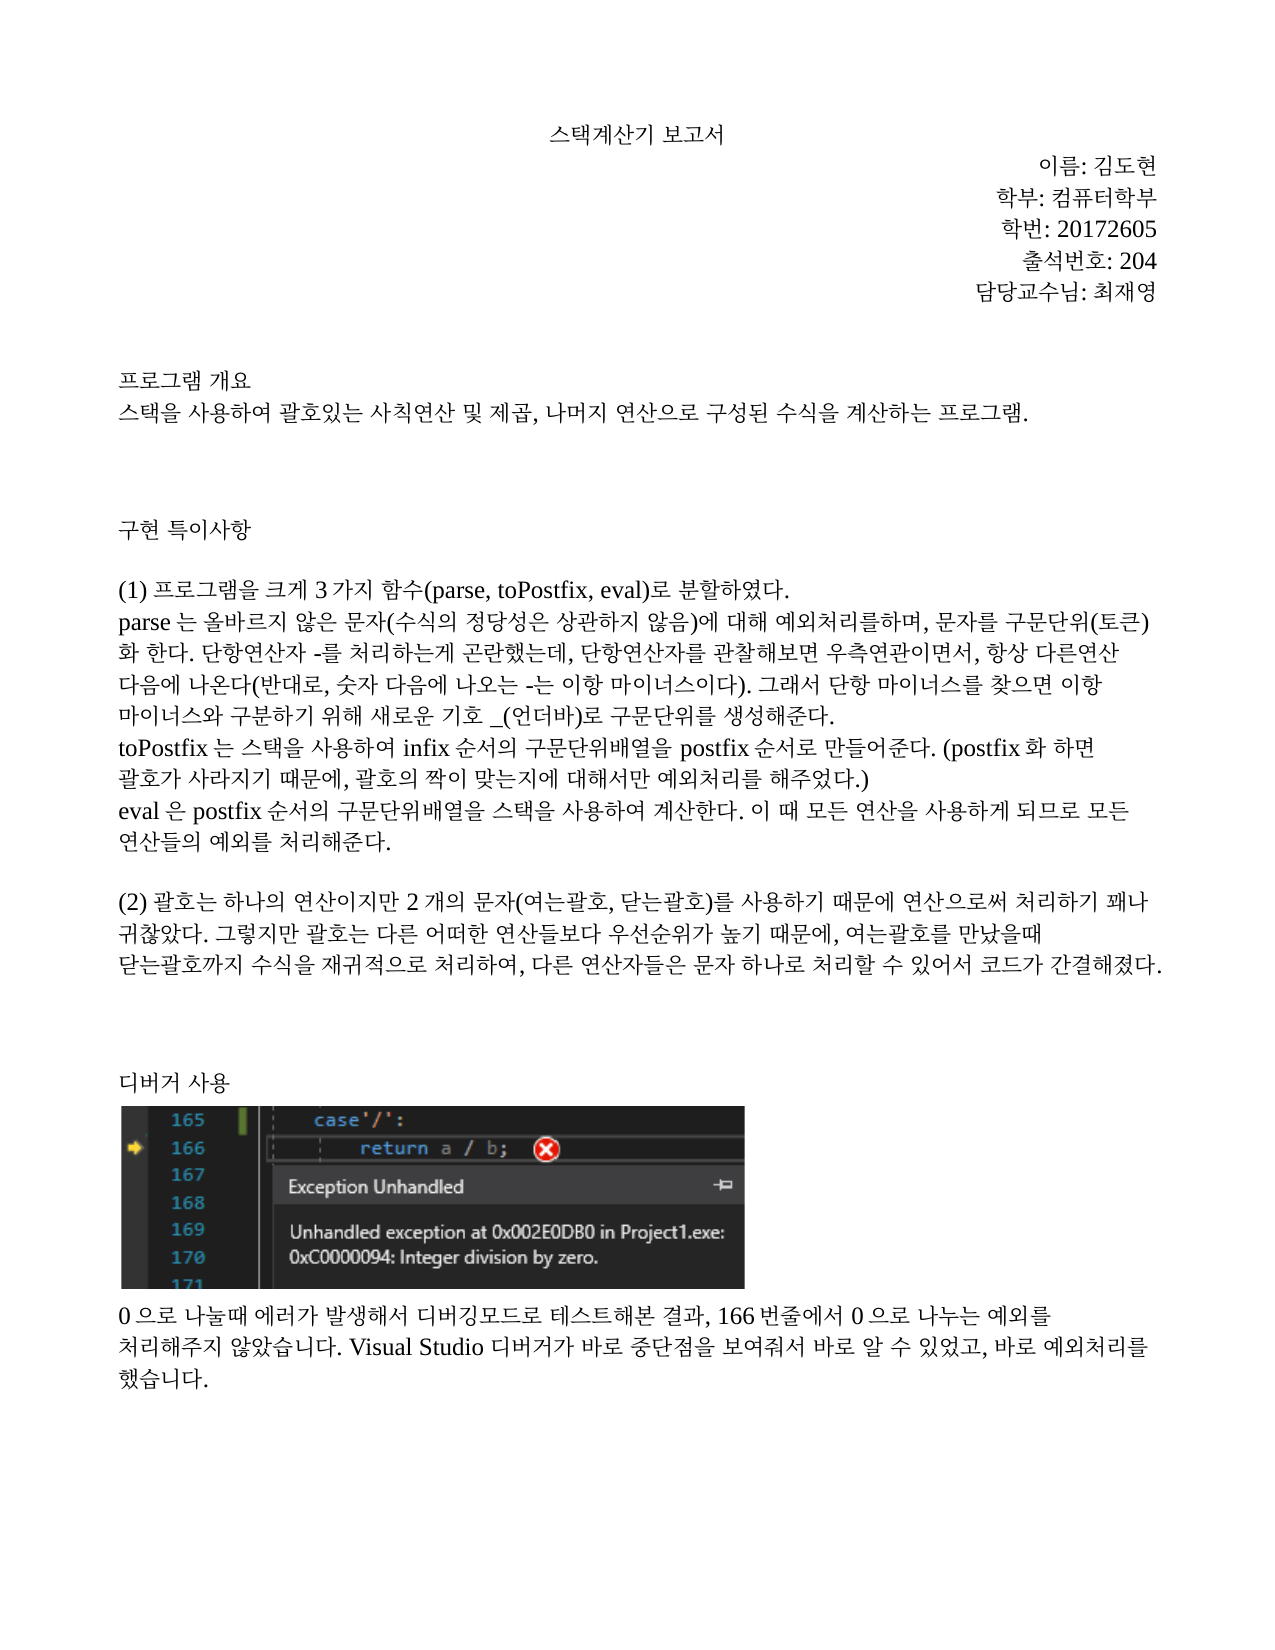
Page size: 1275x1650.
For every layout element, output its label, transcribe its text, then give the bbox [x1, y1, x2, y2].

text toPostfix는 스택을 사용하여 infix순서의 구문단위배열을 postfix순서로 만들어준다. (postfix화 하면 괄호가 사라지기 때문에, 괄호의 짝이 맞는지에 대해서만 예외처리를 해주었다.) [118, 731, 1157, 794]
text parse는 올바르지 않은 문자(수식의 정당성은 상관하지 않음)에 대해 예외처리를하며, 문자를 구문단위(토큰)화 한다. 단항연산자 -를 처리하는게 곤란했는데, 단항연산자를 관찰해보면 우측연관이면서, 항상 다른연산 다음에 나온다(반대로, 숫자 다음에 나오는 -는 이항 마이너스이다). 그래서 단항 마이너스를 찾으면 이항 마이너스와 구분하기 위해 새로운 기호 _(언더바)로 구문단위를 생성해준다. [118, 605, 1157, 731]
text eval은 postfix순서의 구문단위배열을 스택을 사용하여 계산한다. 이 때 모든 연산을 사용하게 되므로 모든 연산들의 예외를 처리해준다. [118, 794, 1157, 857]
picture [121, 1106, 745, 1289]
text (1) 프로그램을 크게 3가지 함수(parse, toPostfix, eval)로 분할하였다. [118, 574, 1157, 605]
text 담당교수님: 최재영 [118, 275, 1157, 307]
text 이름: 김도현 [118, 149, 1157, 181]
text 스택계산기 보고서 [118, 118, 1157, 149]
text 프로그램 개요 [118, 364, 1157, 396]
text 0으로 나눌때 에러가 발생해서 디버깅모드로 테스트해본 결과, 166번줄에서 0으로 나누는 예외를 처리해주지 않았습니다. Visual Studio 디버거가 바로 중단점을 보여줘서 바로 알 수 있었고, 바로 예외처리를 했습니다. [118, 1299, 1157, 1393]
text 스택을 사용하여 괄호있는 사칙연산 및 제곱, 나머지 연산으로 구성된 수식을 계산하는 프로그램. [118, 396, 1157, 427]
text 학부: 컴퓨터학부 [118, 181, 1157, 212]
text 디버거 사용 [118, 1066, 1157, 1098]
text 구현 특이사항 [118, 513, 1157, 545]
text (2) 괄호는 하나의 연산이지만 2개의 문자(여는괄호, 닫는괄호)를 사용하기 때문에 연산으로써 처리하기 꽤나 귀찮았다. 그렇지만 괄호는 다른 어떠한 연산들보다 우선순위가 높기 때문에, 여는괄호를 만났을때 닫는괄호까지 수식을 재귀적으로 처리하여, 다른 연산자들은 문자 하나로 처리할 수 있어서 코드가 간결해졌다. [118, 886, 1157, 980]
text 출석번호: 204 [118, 244, 1157, 275]
text 학번: 20172605 [118, 212, 1157, 244]
